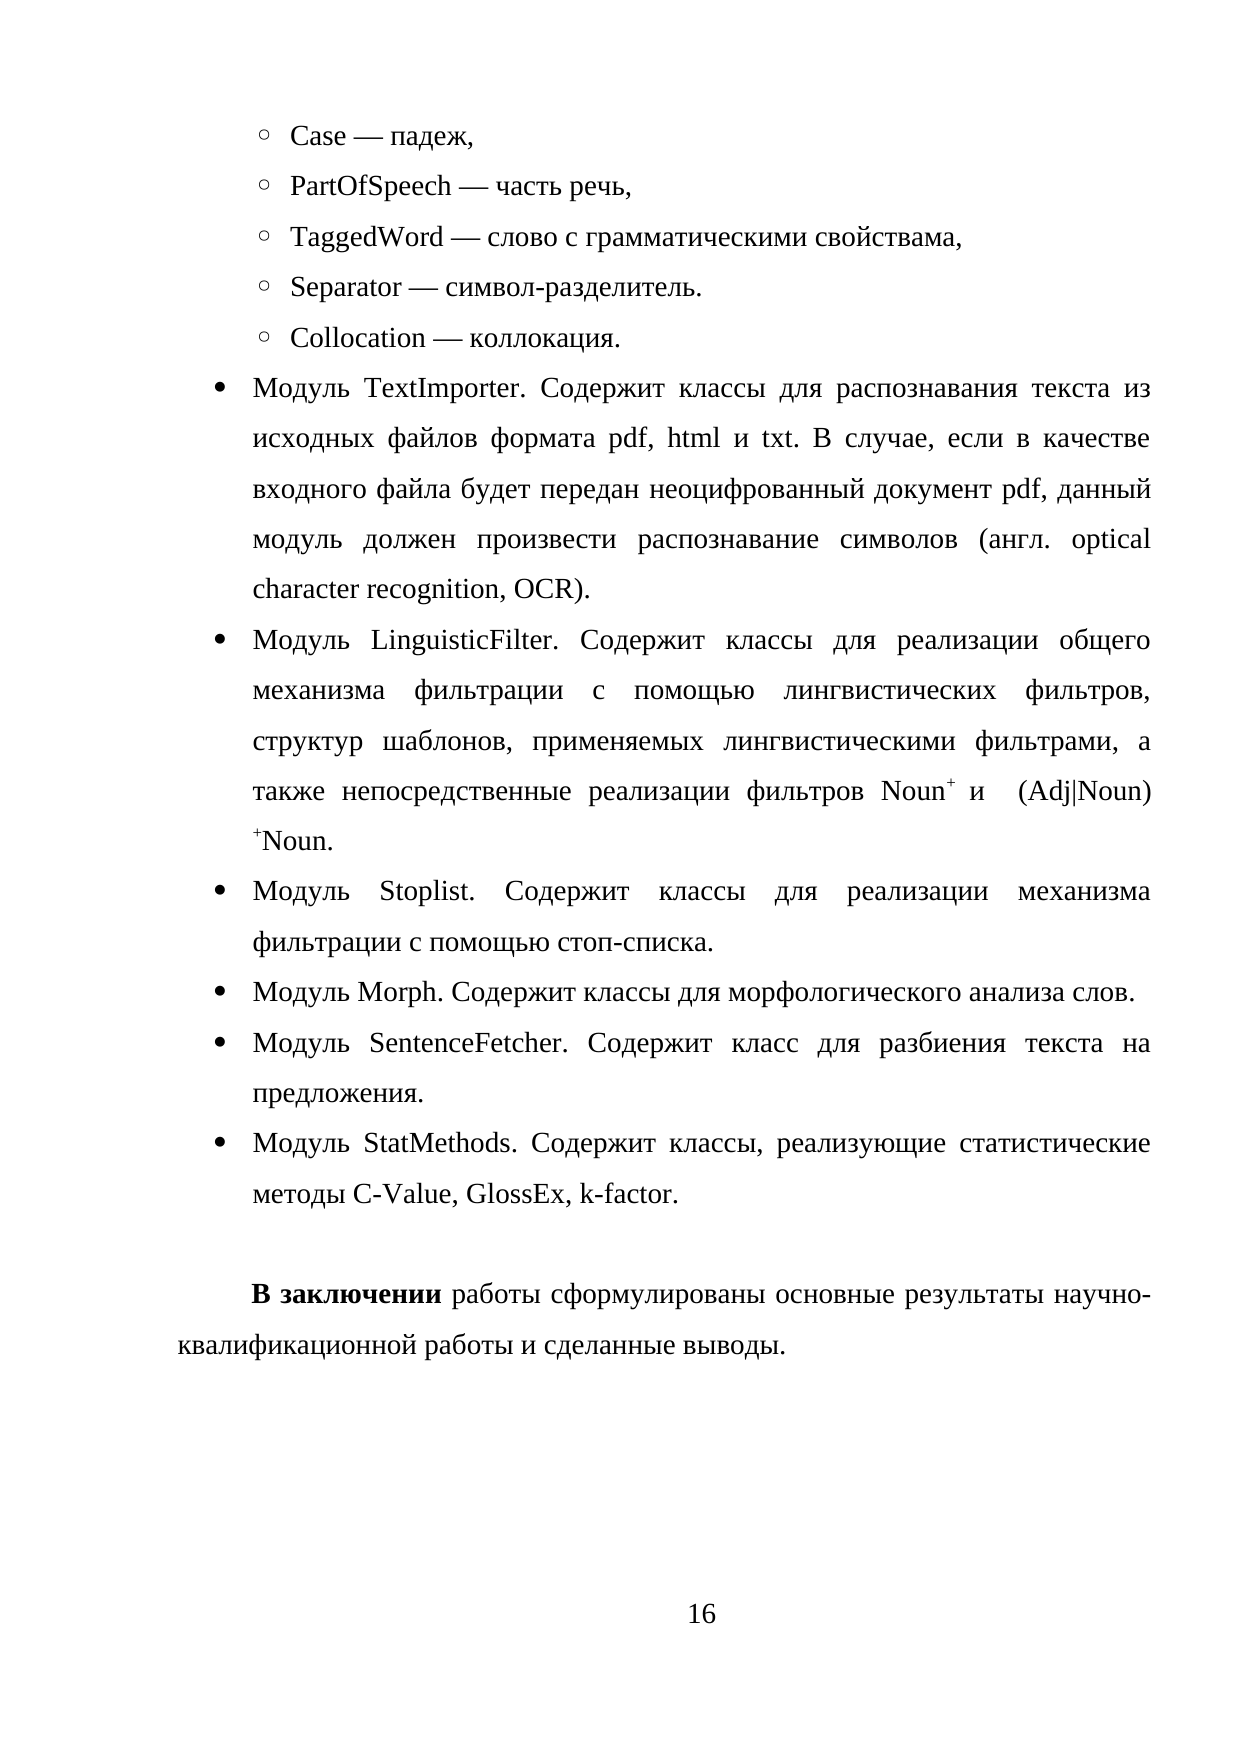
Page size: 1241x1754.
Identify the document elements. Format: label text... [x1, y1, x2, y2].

list Модуль StatMethods. Содержит классы, реализующие статистические методы C-Value, GlossEx, k-factor. [215, 1125, 1152, 1209]
list Модуль Morph. Содержит классы для морфологического анализа слов. [215, 974, 1152, 1008]
list Модуль SentenceFetcher. Содержит класс для разбиения текста на предложения. [215, 1025, 1152, 1109]
list PartOfSpeech — часть речь, [252, 168, 1152, 202]
list TaggedWord — слово с грамматическими свойствама, [252, 219, 1152, 253]
list Модуль TextImporter. Содержит классы для распознавания текста из исходных файлов формата pdf, html и txt. В случае, если в качестве входного файла будет передан неоцифрованный документ pdf, данный модуль должен произвести распознавание символов (англ. optical character recognition, OCR). [215, 370, 1152, 605]
list Case — падеж, [252, 118, 1152, 152]
list Модуль LinguisticFilter. Содержит классы для реализации общего механизма фильтрации с помощью лингвистических фильтров, структур шаблонов, применяемых лингвистическими фильтрами, а также непосредственные реализации фильтров Noun+ и (Adj|Noun)+Noun. [215, 622, 1152, 857]
list Collocation — коллокация. [252, 320, 1152, 353]
text В заключении работы сформулированы основные результаты научно-квалификационной работы и сделанные выводы. [177, 1276, 1152, 1360]
list Separator — символ-разделитель. [252, 269, 1152, 303]
list Модуль Stoplist. Содержит классы для реализации механизма фильтрации с помощью стоп-списка. [215, 873, 1152, 957]
